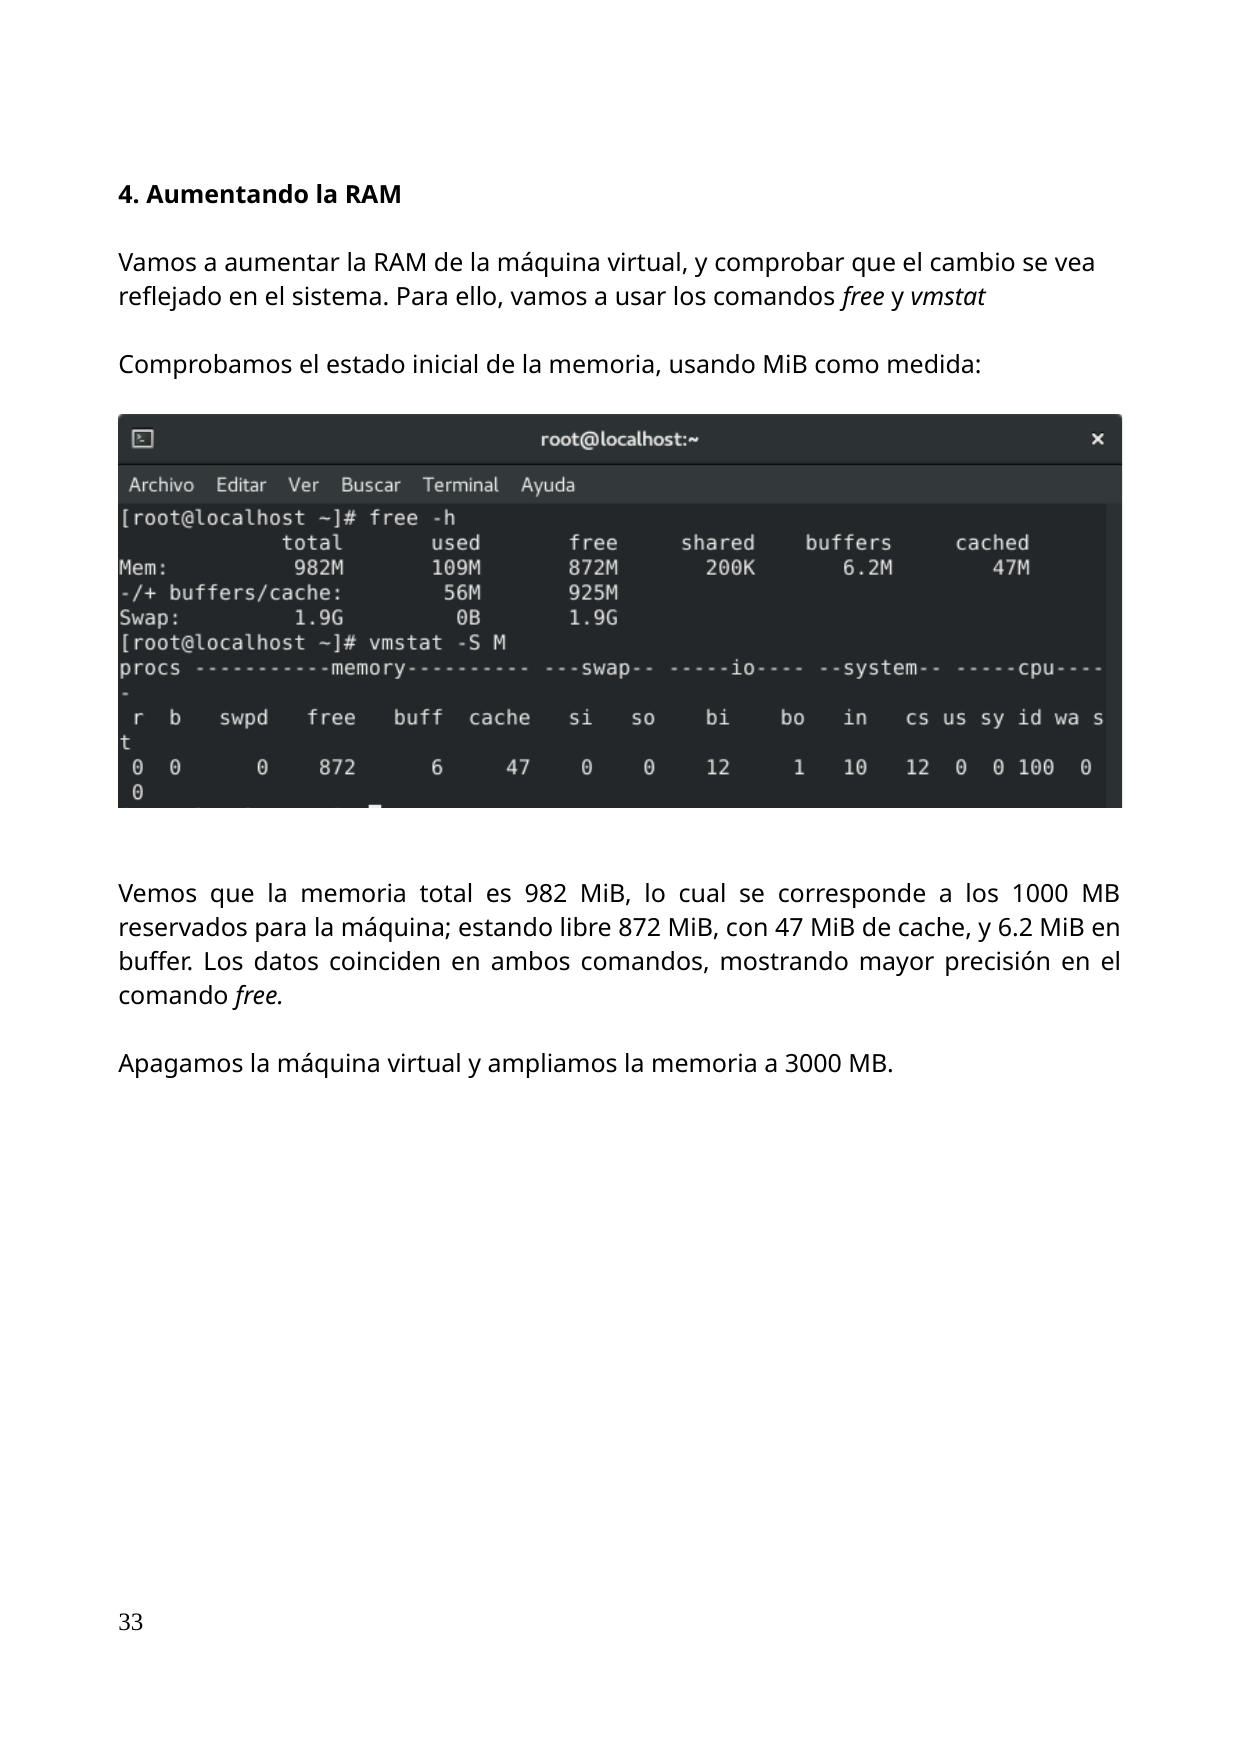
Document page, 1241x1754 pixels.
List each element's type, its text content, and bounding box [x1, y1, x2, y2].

text Vemos que la memoria total es 982 MiB, lo cual se corresponde a los 1000 MB reservados para la máquina; estando libre 872 MiB, con 47 MiB de cache, y 6.2 MiB en buffer. Los datos coinciden en ambos comandos, mostrando mayor precisión en el comando free. [118, 875, 1122, 1012]
text Vamos a aumentar la RAM de la máquina virtual, y comprobar que el cambio se vea reflejado en el sistema. Para ello, vamos a usar los comandos free y vmstat [118, 244, 1122, 313]
text 4. Aumentando la RAM [118, 176, 1122, 210]
text Comprobamos el estado inicial de la memoria, usando MiB como medida: [118, 347, 1122, 381]
picture [118, 414, 1123, 808]
text Apagamos la máquina virtual y ampliamos la memoria a 3000 MB. [118, 1046, 1122, 1080]
